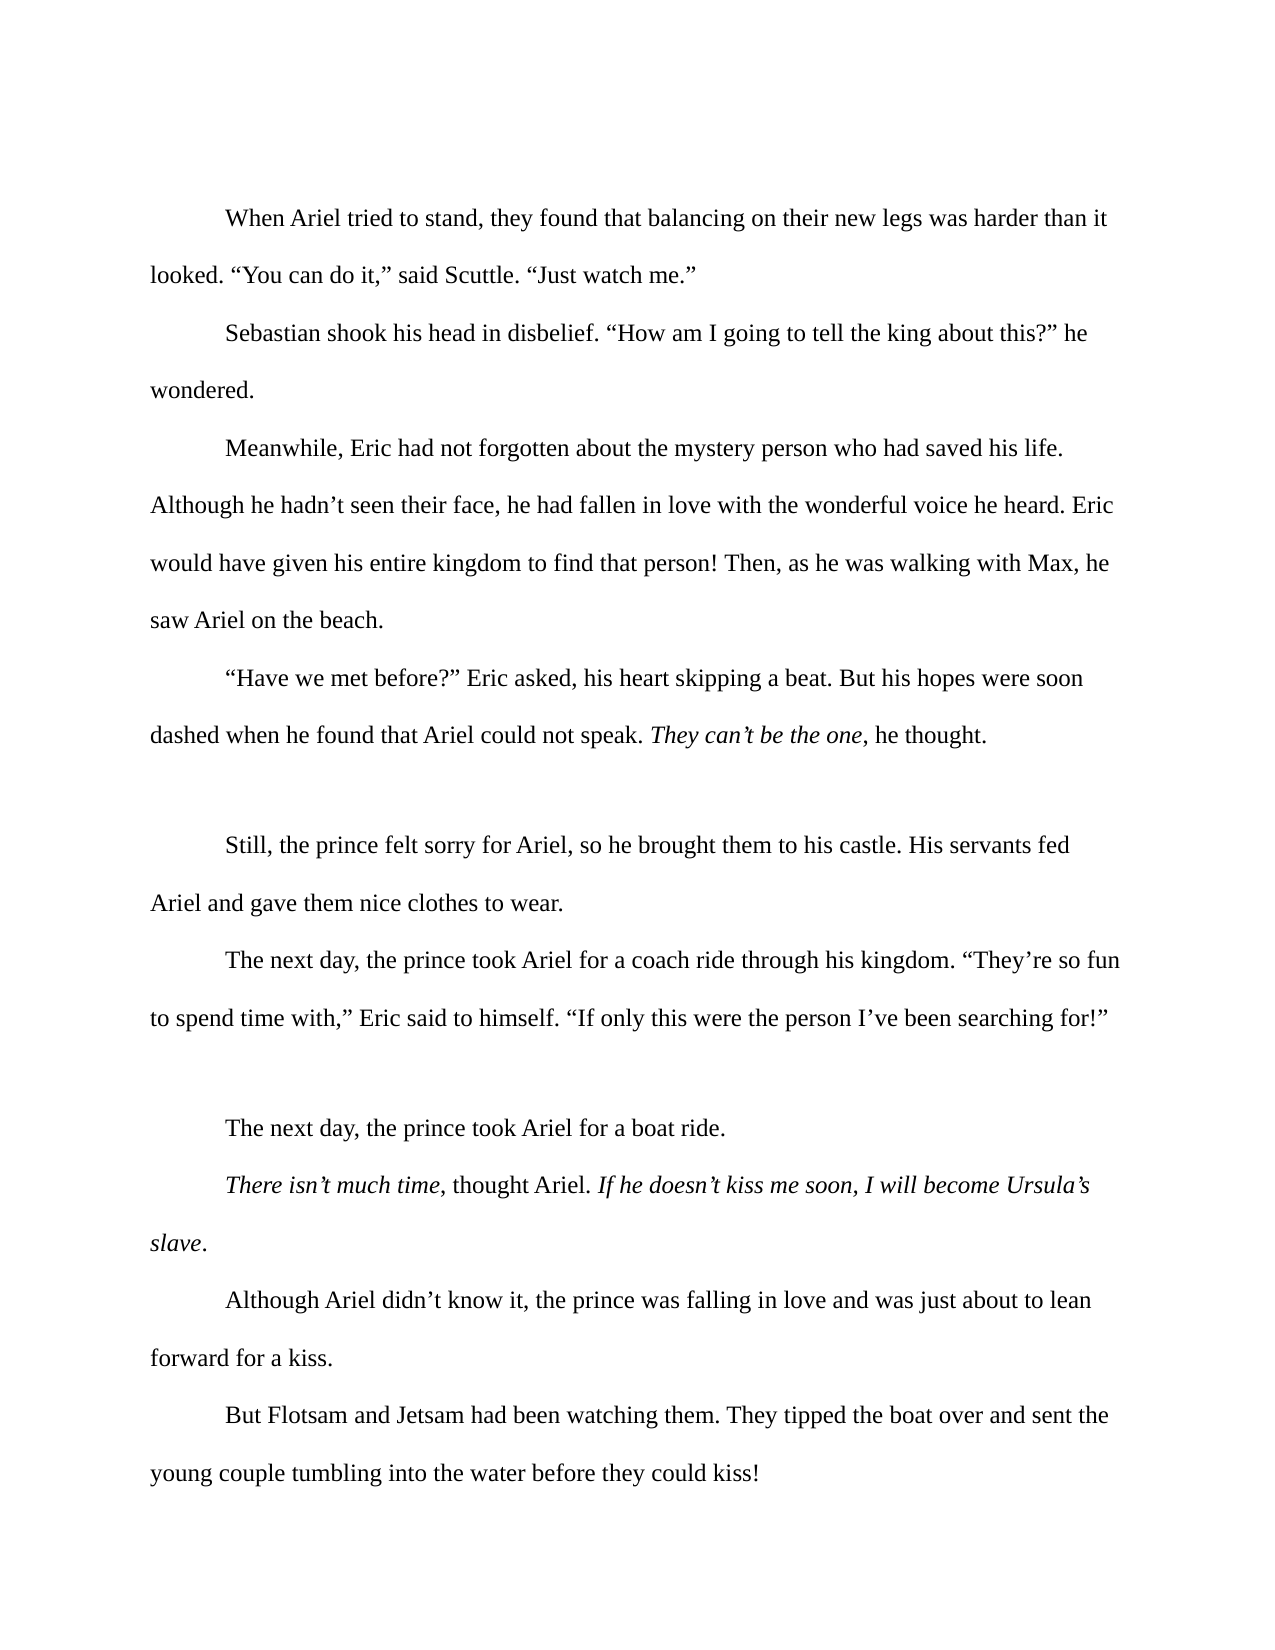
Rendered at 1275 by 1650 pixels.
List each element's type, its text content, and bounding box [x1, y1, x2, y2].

text Sebastian shook his head in disbelief. “How am I going to tell the king about this?” he wondered. [150, 318, 1125, 404]
text Still, the prince felt sorry for Ariel, so he brought them to his castle. His servants fed Ariel and gave them nice clothes to wear. [150, 830, 1125, 917]
text When Ariel tried to stand, they found that balancing on their new legs was harder than it looked. “You can do it,” said Scuttle. “Just watch me.” [150, 203, 1125, 289]
text Meanwhile, Eric had not forgotten about the mystery person who had saved his life. Although he hadn’t seen their face, he had fallen in love with the wonderful voice he heard. Eric would have given his entire kingdom to find that person! Then, as he was walking with Max, he saw Ariel on the beach. [150, 433, 1125, 634]
text The next day, the prince took Ariel for a coach ride through his kingdom. “They’re so fun to spend time with,” Eric said to himself. “If only this were the person I’ve been searching for!” [150, 945, 1125, 1032]
text But Flotsam and Jetsam had been watching them. They tipped the boat over and sent the young couple tumbling into the water before they could kiss! [150, 1401, 1125, 1487]
text “Have we met before?” Eric asked, his heart skipping a beat. But his hopes were soon dashed when he found that Ariel could not speak. They can’t be the one, he thought. [150, 663, 1125, 749]
text There isn’t much time, thought Ariel. If he doesn’t kiss me soon, I will become Ursula’s slave. [150, 1171, 1125, 1257]
text The next day, the prince took Ariel for a boat ride. [150, 1113, 1125, 1142]
text Although Ariel didn’t know it, the prince was falling in love and was just about to lean forward for a kiss. [150, 1286, 1125, 1372]
